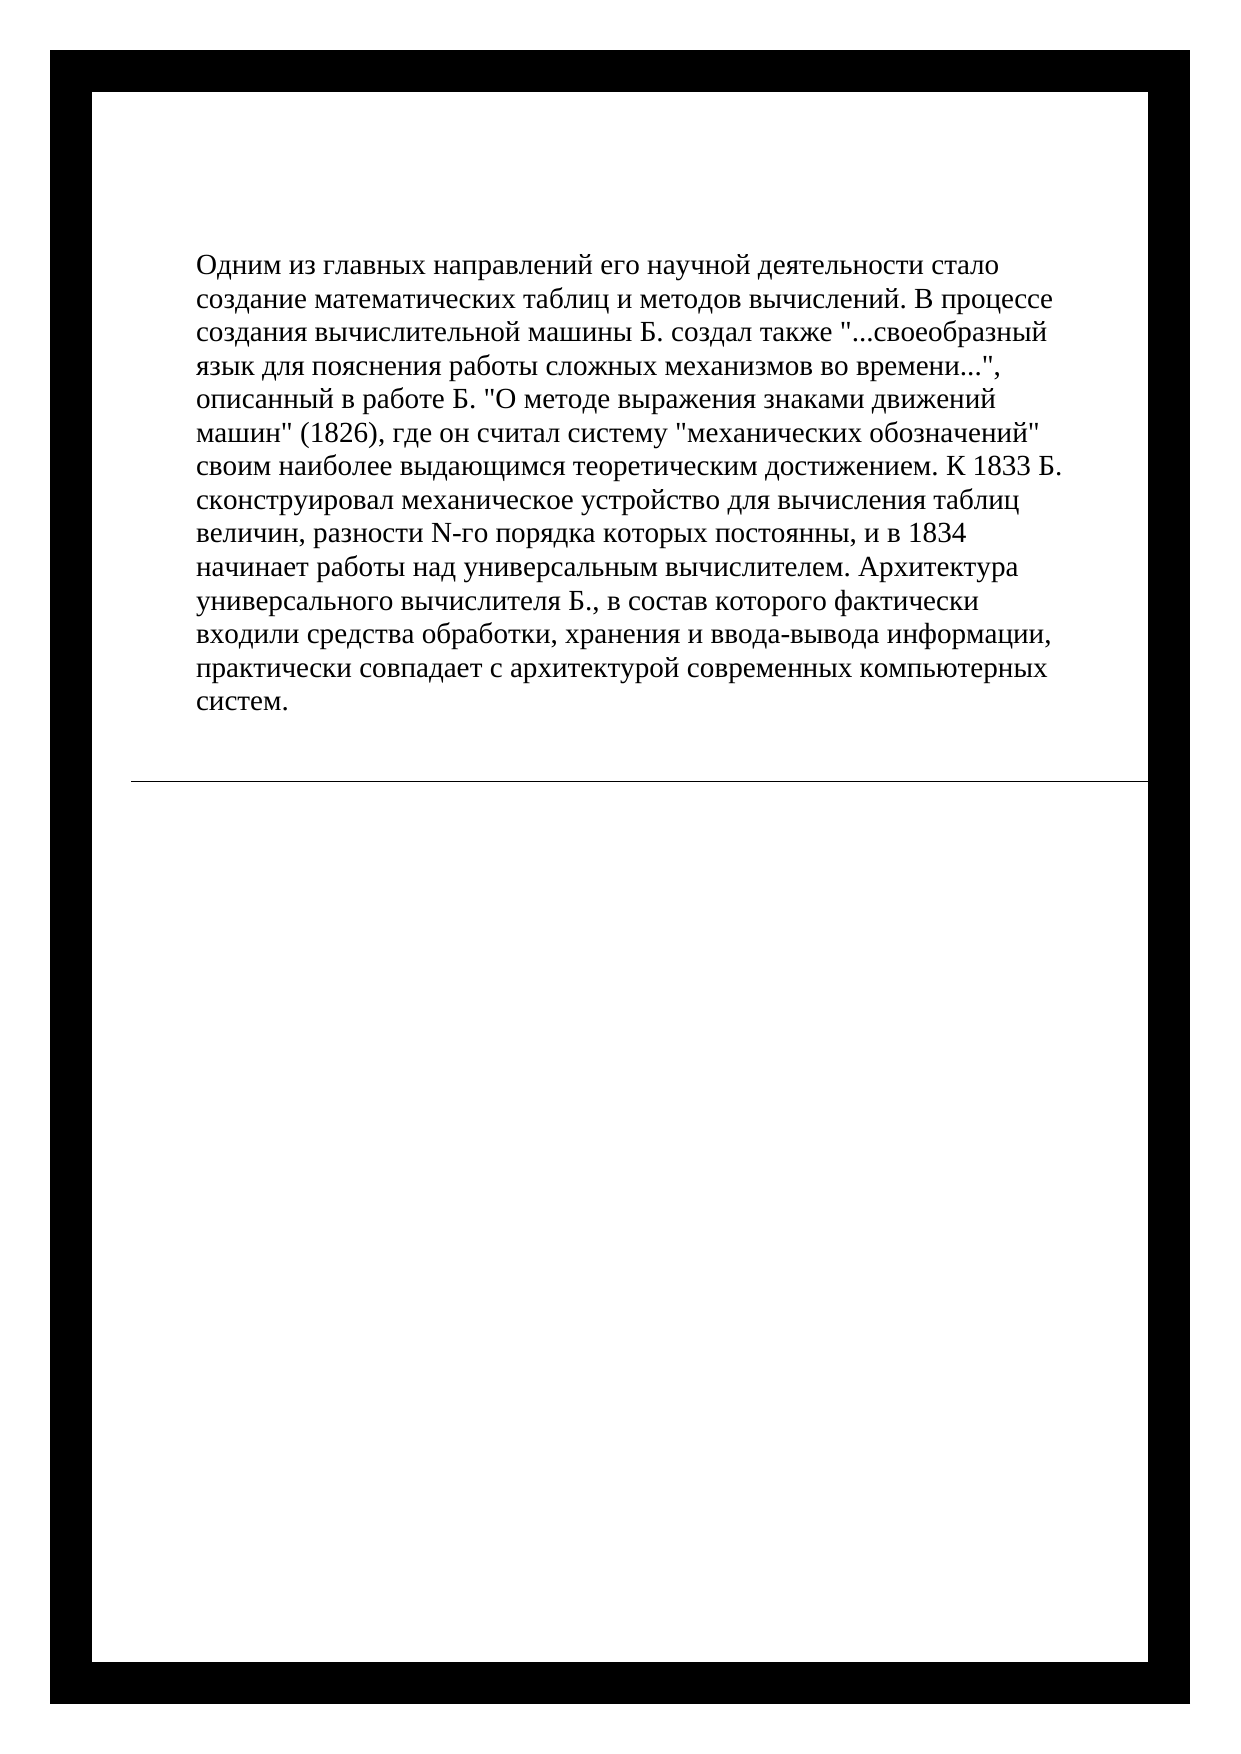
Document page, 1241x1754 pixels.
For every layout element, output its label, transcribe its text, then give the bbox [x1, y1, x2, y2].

text Одним из главных направлений его научной деятельности стало создание математических таблиц и методов вычислений. В процессе создания вычислительной машины Б. создал также "...своеобразный язык для пояснения работы сложных механизмов во времени...", описанный в работе Б. "О методе выражения знаками движений машин" (1826), где он считал систему "механических обозначений" своим наиболее выдающимся теоретическим достижением. К 1833 Б. сконструировал механическое устройство для вычисления таблиц величин, разности N-го порядка которых постоянны, и в 1834 начинает работы над универсальным вычислителем. Архитектура универсального вычислителя Б., в состав которого фактически входили средства обработки, хранения и ввода-вывода информации, практически совпадает с архитектурой современных компьютерных систем. [131, 183, 1148, 781]
